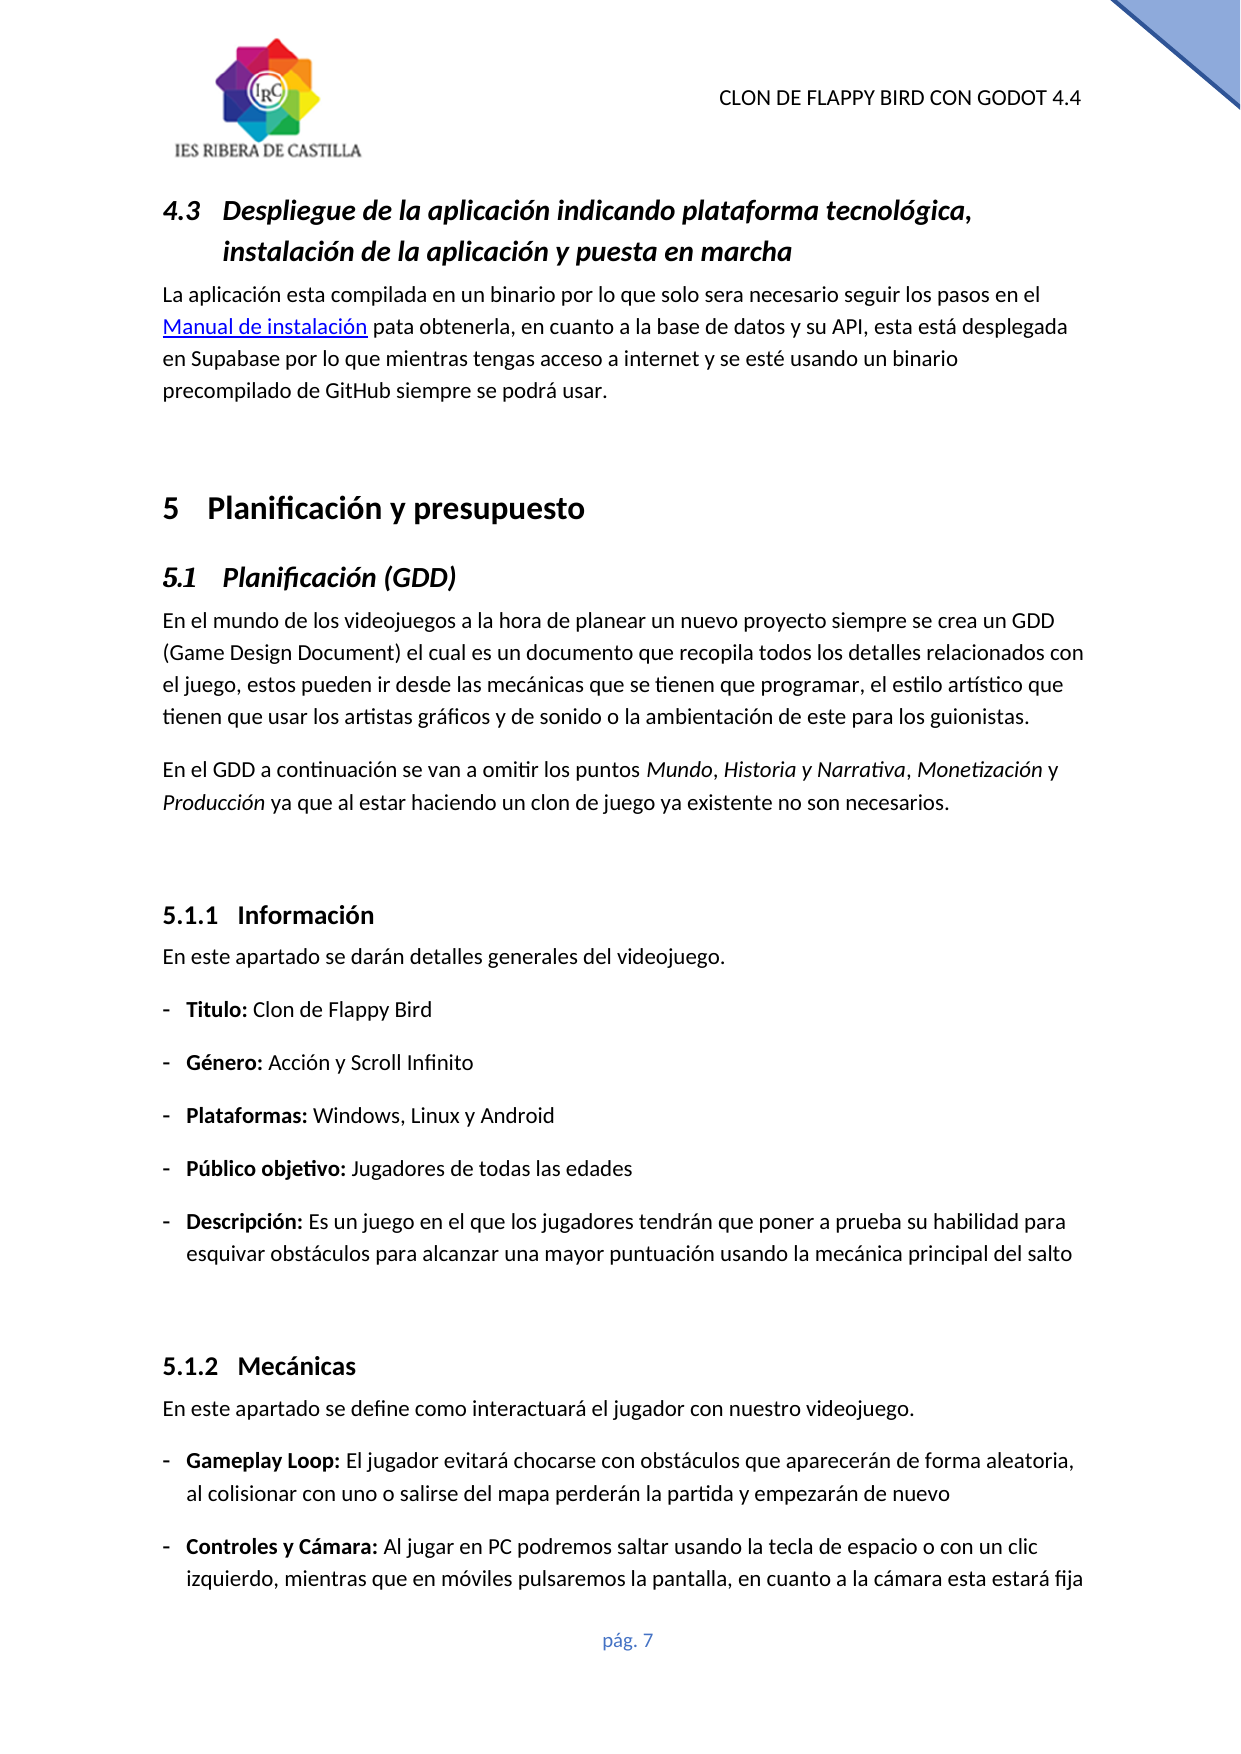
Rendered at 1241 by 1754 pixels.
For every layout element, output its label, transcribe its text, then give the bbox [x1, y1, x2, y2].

list Descripción: Es un juego en el que los jugadores tendrán que poner a prueba su habilidad para esquivar obstáculos para alcanzar una mayor puntuación usando la mecánica principal del salto [162, 1207, 1093, 1267]
text En este apartado se darán detalles generales del videojuego. [162, 942, 1093, 970]
picture [173, 29, 366, 164]
subtitle Información [162, 898, 1093, 931]
text En el mundo de los videojuegos a la hora de planear un nuevo proyecto siempre se crea un GDD (Game Design Document) el cual es un documento que recopila todos los detalles relacionados con el juego, estos pueden ir desde las mecánicas que se tienen que programar, el estilo artístico que tienen que usar los artistas gráficos y de sonido o la ambientación de este para los guionistas. [162, 606, 1093, 730]
list Gameplay Loop: El jugador evitará chocarse con obstáculos que aparecerán de forma aleatoria, al colisionar con uno o salirse del mapa perderán la partida y empezarán de nuevo [162, 1447, 1093, 1507]
list Titulo: Clon de Flappy Bird [162, 995, 1093, 1023]
list Controles y Cámara: Al jugar en PC podremos saltar usando la tecla de espacio o con un clic izquierdo, mientras que en móviles pulsaremos la pantalla, en cuanto a la cámara esta estará fija [162, 1532, 1093, 1592]
list Público objetivo: Jugadores de todas las edades [162, 1154, 1093, 1182]
subtitle Planificación y presupuesto [162, 487, 1093, 528]
subtitle Despliegue de la aplicación indicando plataforma tecnológica, instalación de la aplicación y puesta en marcha [162, 192, 1093, 268]
subtitle Mecánicas [162, 1349, 1093, 1382]
subtitle Planificación (GDD) [162, 559, 1093, 594]
text En el GDD a continuación se van a omitir los puntos Mundo, Historia y Narrativa, Monetización y Producción ya que al estar haciendo un clon de juego ya existente no son necesarios. [162, 755, 1093, 816]
text En este apartado se define como interactuará el jugador con nuestro videojuego. [162, 1394, 1093, 1422]
list Plataformas: Windows, Linux y Android [162, 1101, 1093, 1129]
text La aplicación esta compilada en un binario por lo que solo sera necesario seguir los pasos en el Manual de instalación pata obtenerla, en cuanto a la base de datos y su API, esta está desplegada en Supabase por lo que mientras tengas acceso a internet y se esté usando un binario precompilado de GitHub siempre se podrá usar. [162, 280, 1093, 405]
list Género: Acción y Scroll Infinito [162, 1048, 1093, 1076]
